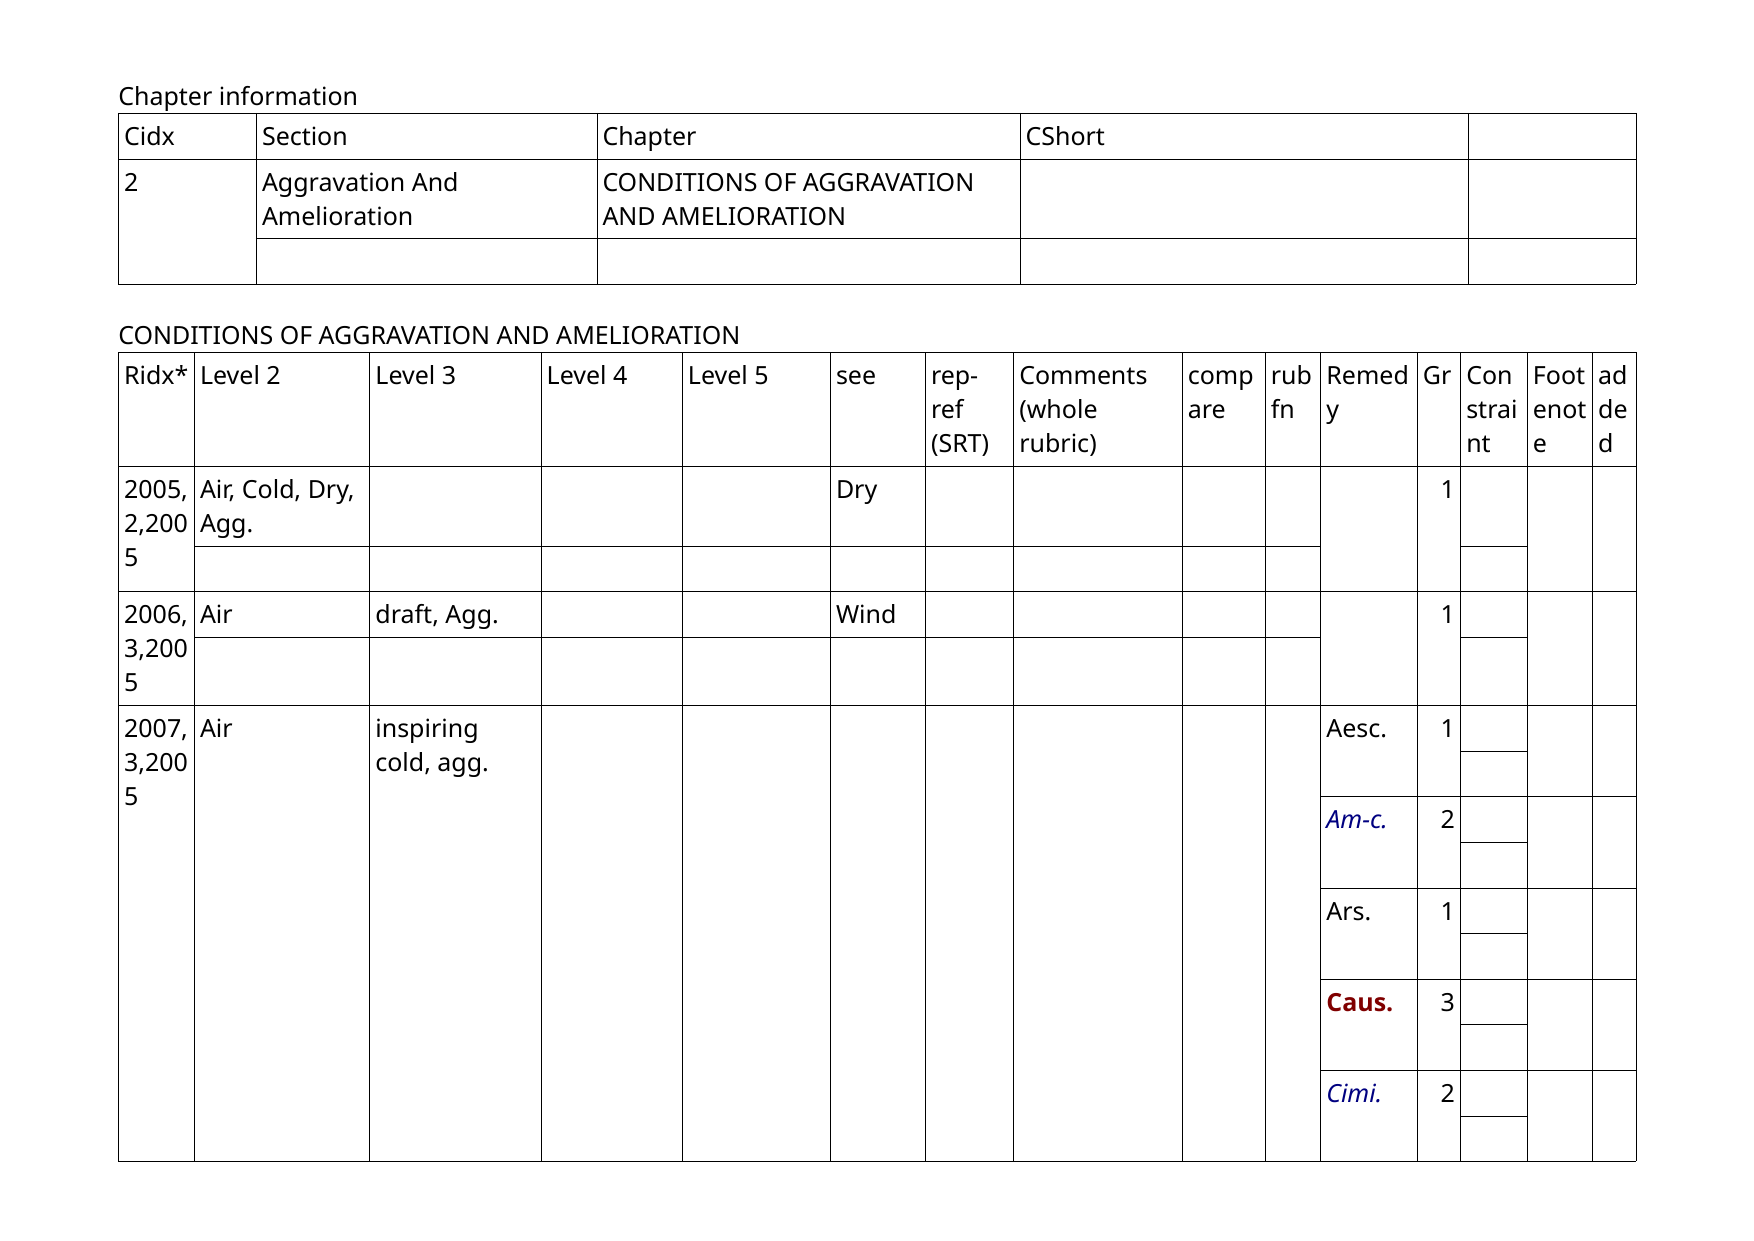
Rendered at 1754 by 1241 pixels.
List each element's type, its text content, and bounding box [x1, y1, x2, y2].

table_cell [195, 638, 369, 705]
table_cell [1266, 467, 1320, 546]
table_cell Dry [831, 467, 925, 546]
table_cell [1461, 934, 1527, 979]
table_cell 2 [119, 160, 256, 284]
table_cell 2 [1418, 1071, 1460, 1161]
table_cell [370, 547, 541, 591]
table_cell [1183, 592, 1265, 637]
table_cell [1461, 843, 1527, 887]
table_cell [1593, 592, 1636, 705]
table_cell Aesc. [1321, 706, 1417, 796]
table_cell [926, 547, 1013, 591]
table_cell [1183, 547, 1265, 591]
table_cell [926, 706, 1013, 1161]
table_header Constraint [1461, 353, 1527, 466]
table_header Section [257, 114, 597, 158]
table_cell [1461, 797, 1527, 842]
table_cell Aggravation And Amelioration [257, 160, 597, 238]
table_cell [1461, 1025, 1527, 1070]
table_cell [1528, 889, 1592, 979]
table_cell 2 [1418, 797, 1460, 887]
table_cell [1014, 706, 1182, 1161]
table_cell [1593, 797, 1636, 887]
table_cell [1461, 706, 1527, 751]
table_header added [1593, 353, 1636, 466]
table_cell [1461, 1071, 1527, 1116]
table_header Cidx [119, 114, 256, 158]
table_cell [1528, 467, 1592, 591]
table_cell [831, 547, 925, 591]
table_cell [926, 467, 1013, 546]
text CONDITIONS OF AGGRAVATION AND AMELIORATION [118, 318, 1636, 352]
table_cell Air [195, 706, 369, 1161]
table_header Level 4 [542, 353, 682, 466]
table_cell [1593, 1071, 1636, 1161]
table_cell [195, 547, 369, 591]
table_cell [1528, 1071, 1592, 1161]
table_cell [542, 638, 682, 705]
table_cell [683, 706, 830, 1161]
table_cell 3 [1418, 980, 1460, 1070]
table_header Ridx* [119, 353, 194, 466]
table_cell [257, 239, 597, 284]
table_cell CONDITIONS OF AGGRAVATION AND AMELIORATION [598, 160, 1020, 238]
table_cell [1321, 467, 1417, 591]
table_cell [1183, 638, 1265, 705]
table_cell [1183, 706, 1265, 1161]
table_header Remedy [1321, 353, 1417, 466]
table_cell [926, 592, 1013, 637]
table_cell Cimi. [1321, 1071, 1417, 1161]
table_cell 1 [1418, 592, 1460, 705]
table_header Level 5 [683, 353, 830, 466]
table_header Chapter [598, 114, 1020, 158]
table_cell [1266, 638, 1320, 705]
table_cell [1528, 592, 1592, 705]
table_cell [1461, 889, 1527, 933]
table_cell [542, 547, 682, 591]
table_cell [598, 239, 1020, 284]
table_cell [1321, 592, 1417, 705]
table_cell [1593, 980, 1636, 1070]
table_cell 2005,2,2005 [119, 467, 194, 591]
table_cell [1528, 797, 1592, 887]
table_cell [1021, 239, 1468, 284]
table_cell Air [195, 592, 369, 637]
table_cell [1014, 592, 1182, 637]
table_cell 2007,3,2005 [119, 706, 194, 1161]
table_cell Ars. [1321, 889, 1417, 979]
table_cell [1528, 980, 1592, 1070]
table_cell [1461, 467, 1527, 546]
table_header [1469, 114, 1636, 158]
table_cell Am-c. [1321, 797, 1417, 887]
table_cell [1266, 592, 1320, 637]
table_cell [1469, 160, 1636, 238]
table_cell [1461, 547, 1527, 591]
table_cell [1461, 1117, 1527, 1161]
table_cell [1461, 638, 1527, 705]
table_cell [1021, 160, 1468, 238]
table_cell [683, 467, 830, 546]
table_header rub fn [1266, 353, 1320, 466]
table_cell [1593, 706, 1636, 796]
table_cell [1014, 467, 1182, 546]
table_header Level 3 [370, 353, 541, 466]
table_cell 2006,3,2005 [119, 592, 194, 705]
table_cell draft, Agg. [370, 592, 541, 637]
table_cell [1461, 592, 1527, 637]
table_cell [542, 467, 682, 546]
table_header Footenote [1528, 353, 1592, 466]
table_cell [831, 638, 925, 705]
table_cell Air, Cold, Dry, Agg. [195, 467, 369, 546]
table_cell [542, 706, 682, 1161]
table_cell [1461, 752, 1527, 796]
table_cell [370, 467, 541, 546]
table_cell [1266, 547, 1320, 591]
table_cell Wind [831, 592, 925, 637]
table_cell [1528, 706, 1592, 796]
table_cell [542, 592, 682, 637]
table_cell [683, 592, 830, 637]
table_header Comments (whole rubric) [1014, 353, 1182, 466]
table_cell [1183, 467, 1265, 546]
table_cell [1014, 547, 1182, 591]
table_cell [1014, 638, 1182, 705]
table_cell 1 [1418, 889, 1460, 979]
table_cell [1461, 980, 1527, 1024]
table_cell [683, 638, 830, 705]
table_cell [831, 706, 925, 1161]
table_header Level 2 [195, 353, 369, 466]
table_cell [1266, 706, 1320, 1161]
table_cell Caus. [1321, 980, 1417, 1070]
table_cell 1 [1418, 467, 1460, 591]
table_header Gr [1418, 353, 1460, 466]
table_cell [1593, 889, 1636, 979]
table_header rep-ref (SRT) [926, 353, 1013, 466]
table_cell [926, 638, 1013, 705]
table_cell [683, 547, 830, 591]
table_cell [1469, 239, 1636, 284]
table_cell 1 [1418, 706, 1460, 796]
text Chapter information [118, 79, 1636, 113]
table_cell inspiring cold, agg. [370, 706, 541, 1161]
table_header compare [1183, 353, 1265, 466]
table_header see [831, 353, 925, 466]
table_cell [1593, 467, 1636, 591]
table_cell [370, 638, 541, 705]
table_header CShort [1021, 114, 1468, 158]
